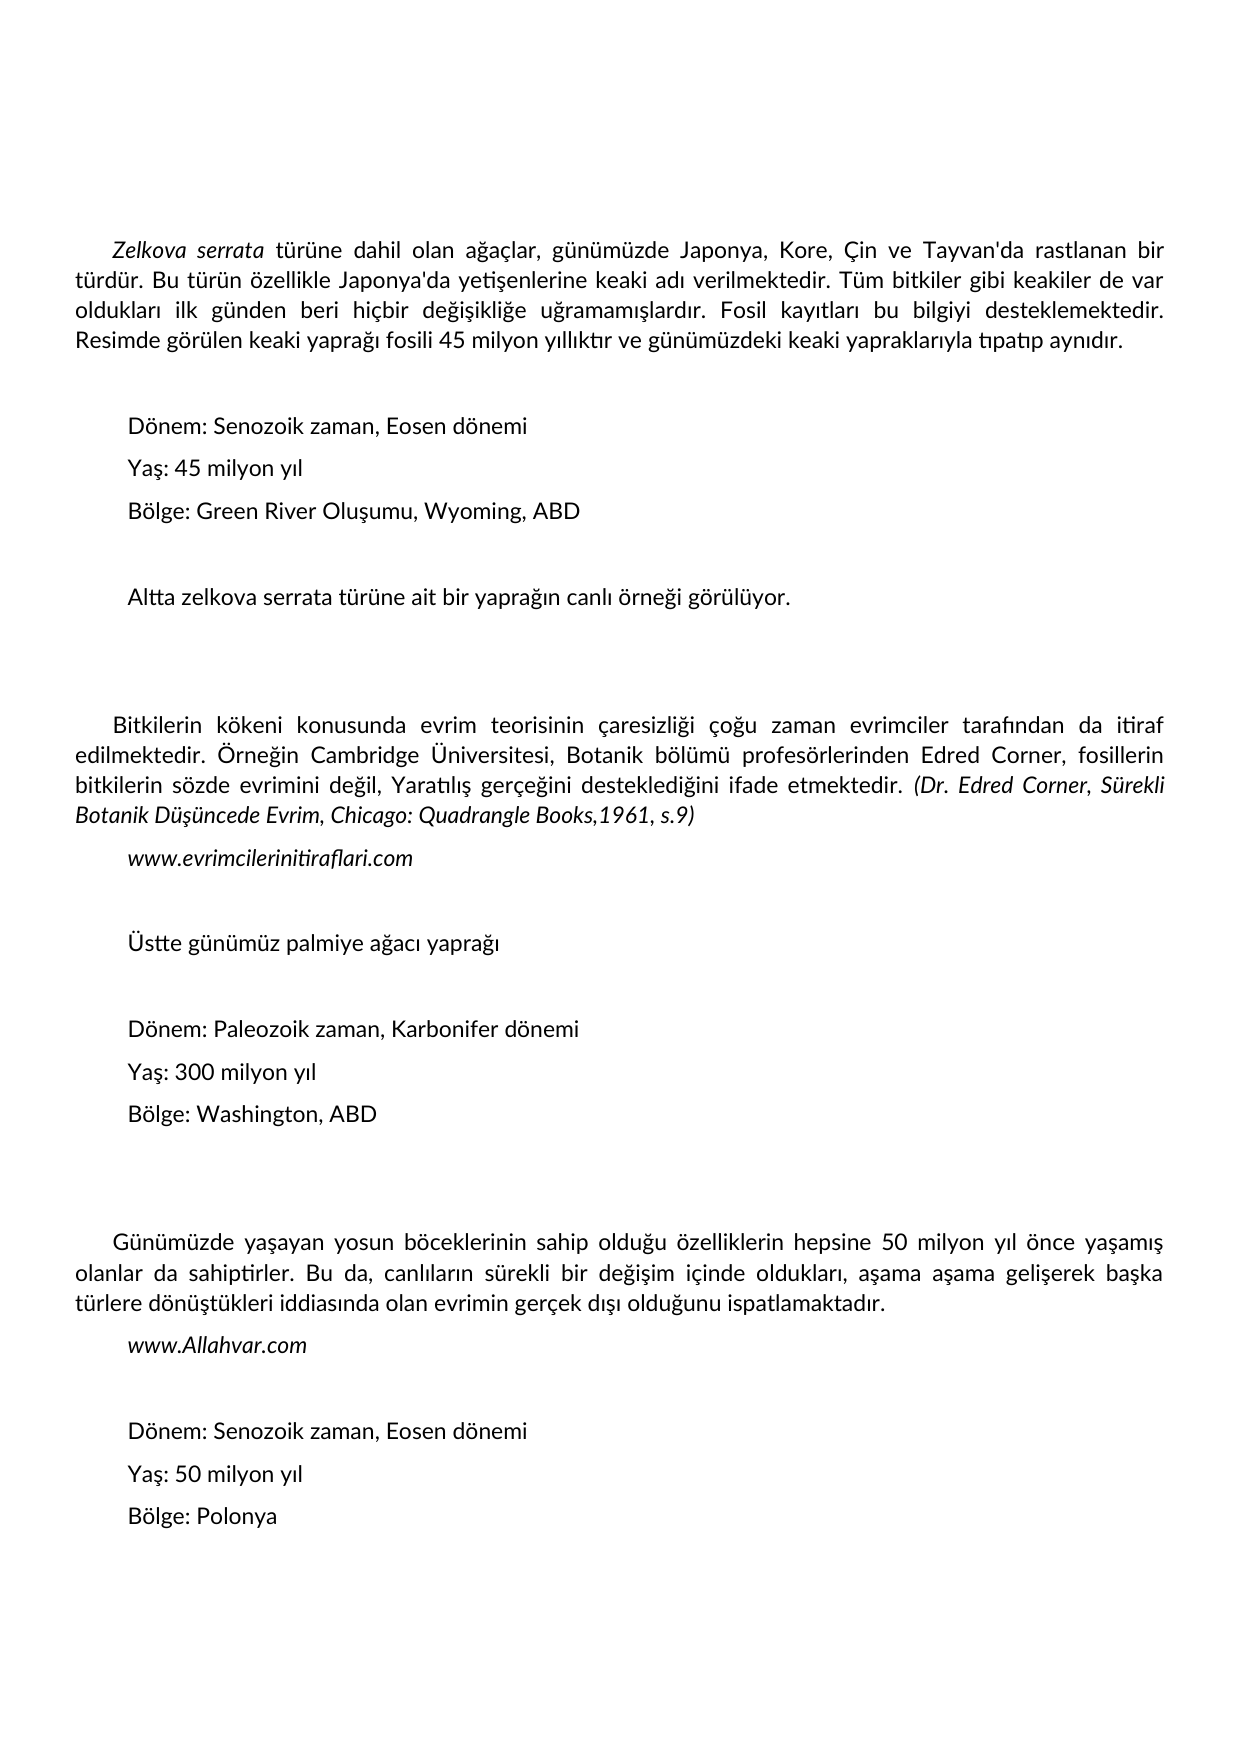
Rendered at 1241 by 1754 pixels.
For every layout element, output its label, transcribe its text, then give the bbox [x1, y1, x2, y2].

text Yaş: 45 milyon yıl [127, 454, 1143, 482]
text Yaş: 50 milyon yıl [127, 1459, 1143, 1487]
text Yaş: 300 milyon yıl [127, 1057, 1143, 1085]
text Zelkova serrata türüne dahil olan ağaçlar, günümüzde Japonya, Kore, Çin ve Tayvan'da rastlanan bir türdür. Bu türün özellikle Japonya'da yetişenlerine keaki adı verilmektedir. Tüm bitkiler gibi keakiler de var oldukları ilk günden beri hiçbir değişikliğe uğramamışlardır. Fosil kayıtları bu bilgiyi desteklemektedir. Resimde görülen keaki yaprağı fosili 45 milyon yıllıktır ve günümüzdeki keaki yapraklarıyla tıpatıp aynıdır. [75, 235, 1165, 353]
text Dönem: Senozoik zaman, Eosen dönemi [127, 411, 1143, 439]
text Bitkilerin kökeni konusunda evrim teorisinin çaresizliği çoğu zaman evrimciler tarafından da itiraf edilmektedir. Örneğin Cambridge Üniversitesi, Botanik bölümü profesörlerinden Edred Corner, fosillerin bitkilerin sözde evrimini değil, Yaratılış gerçeğini desteklediğini ifade etmektedir. (Dr. Edred Corner, Sürekli Botanik Düşüncede Evrim, Chicago: Quadrangle Books,1961, s.9) [75, 710, 1165, 828]
text Günümüzde yaşayan yosun böceklerinin sahip olduğu özelliklerin hepsine 50 milyon yıl önce yaşamış olanlar da sahiptirler. Bu da, canlıların sürekli bir değişim içinde oldukları, aşama aşama gelişerek başka türlere dönüştükleri iddiasında olan evrimin gerçek dışı olduğunu ispatlamaktadır. [75, 1228, 1165, 1316]
text www.evrimcilerinitiraflari.com [127, 844, 1143, 871]
text Üstte günümüz palmiye ağacı yaprağı [127, 929, 1143, 957]
text Bölge: Green River Oluşumu, Wyoming, ABD [127, 497, 1143, 524]
text Dönem: Paleozoik zaman, Karbonifer dönemi [127, 1014, 1143, 1042]
text www.Allahvar.com [127, 1331, 1143, 1359]
text Bölge: Washington, ABD [127, 1100, 1143, 1127]
text Dönem: Senozoik zaman, Eosen dönemi [127, 1417, 1143, 1444]
text Bölge: Polonya [127, 1502, 1143, 1529]
text Altta zelkova serrata türüne ait bir yaprağın canlı örneği görülüyor. [127, 582, 1143, 610]
